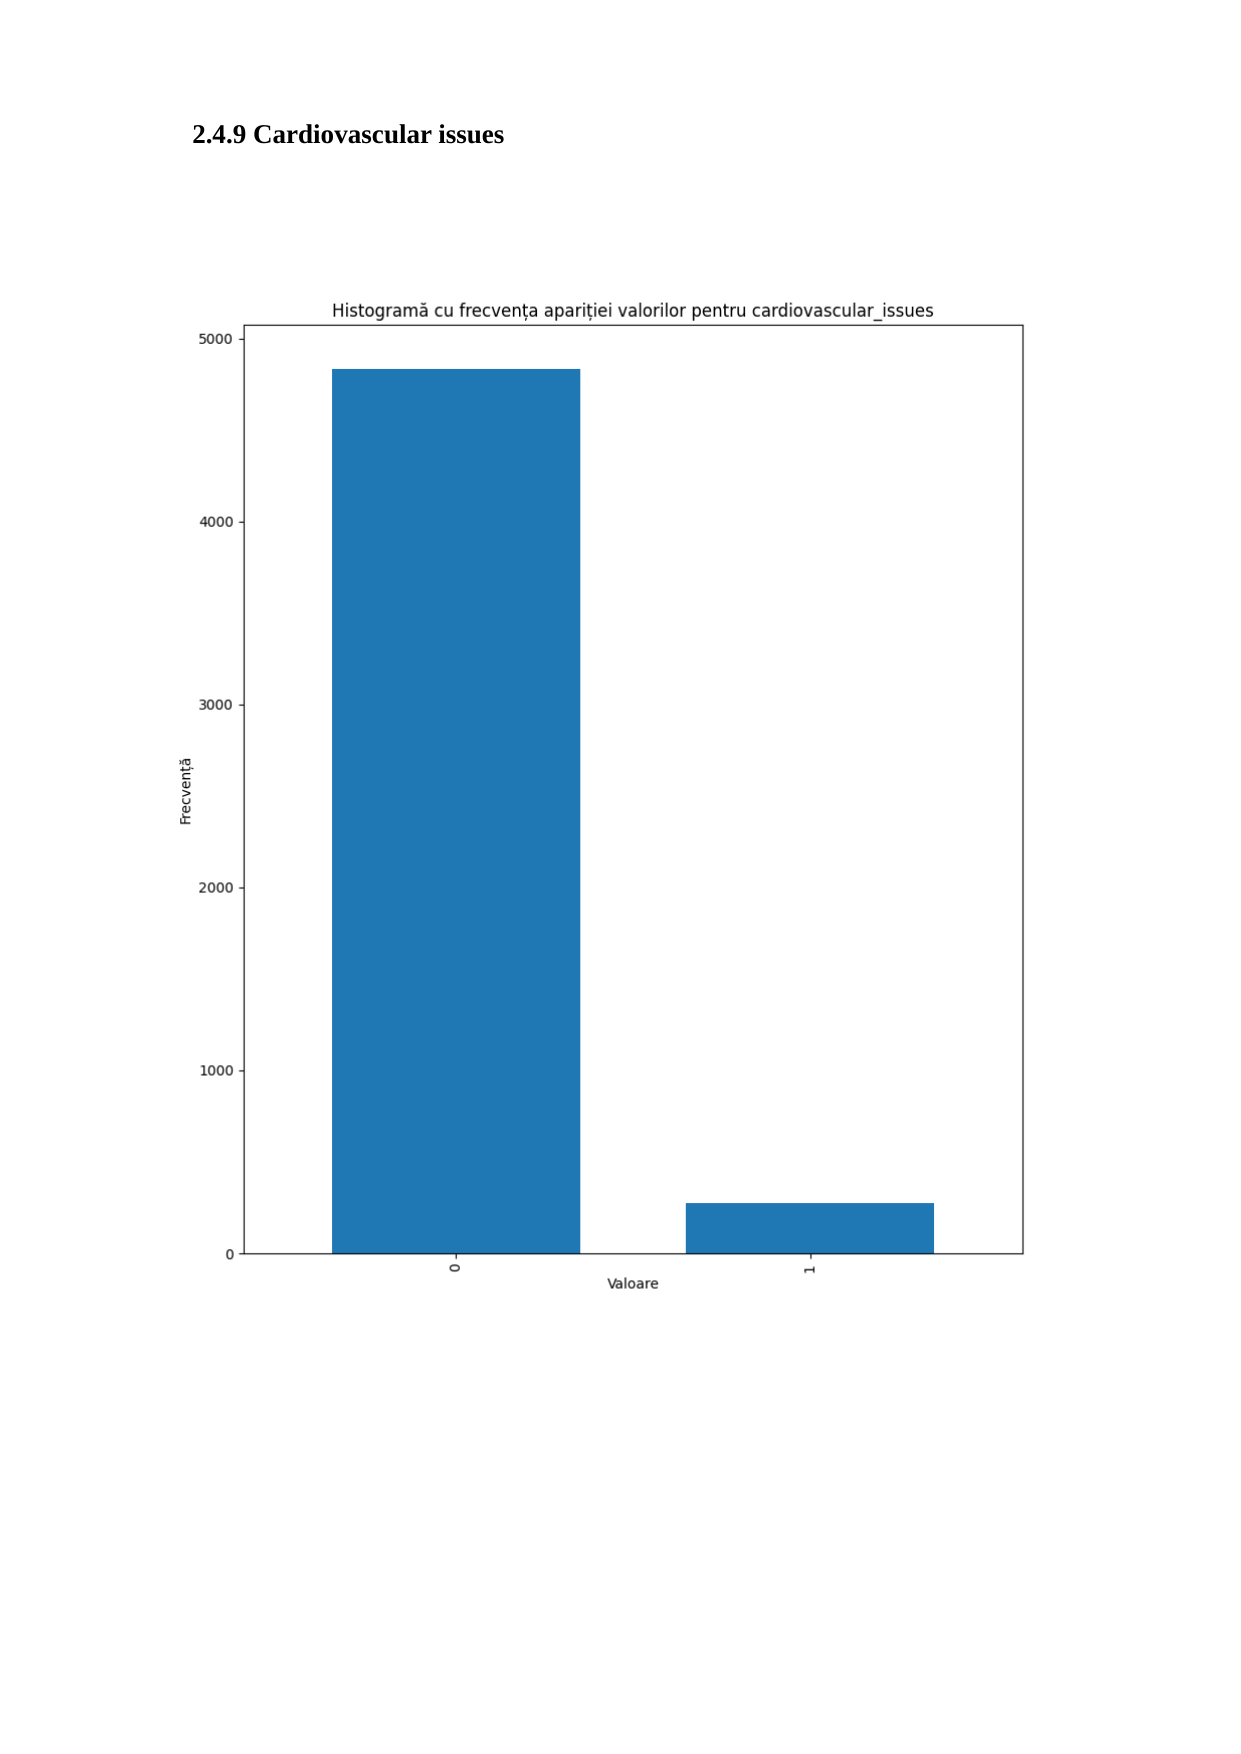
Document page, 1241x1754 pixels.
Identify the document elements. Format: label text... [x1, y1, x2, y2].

picture [118, 180, 1123, 1386]
text 2.4.9 Cardiovascular issues [118, 118, 1122, 149]
